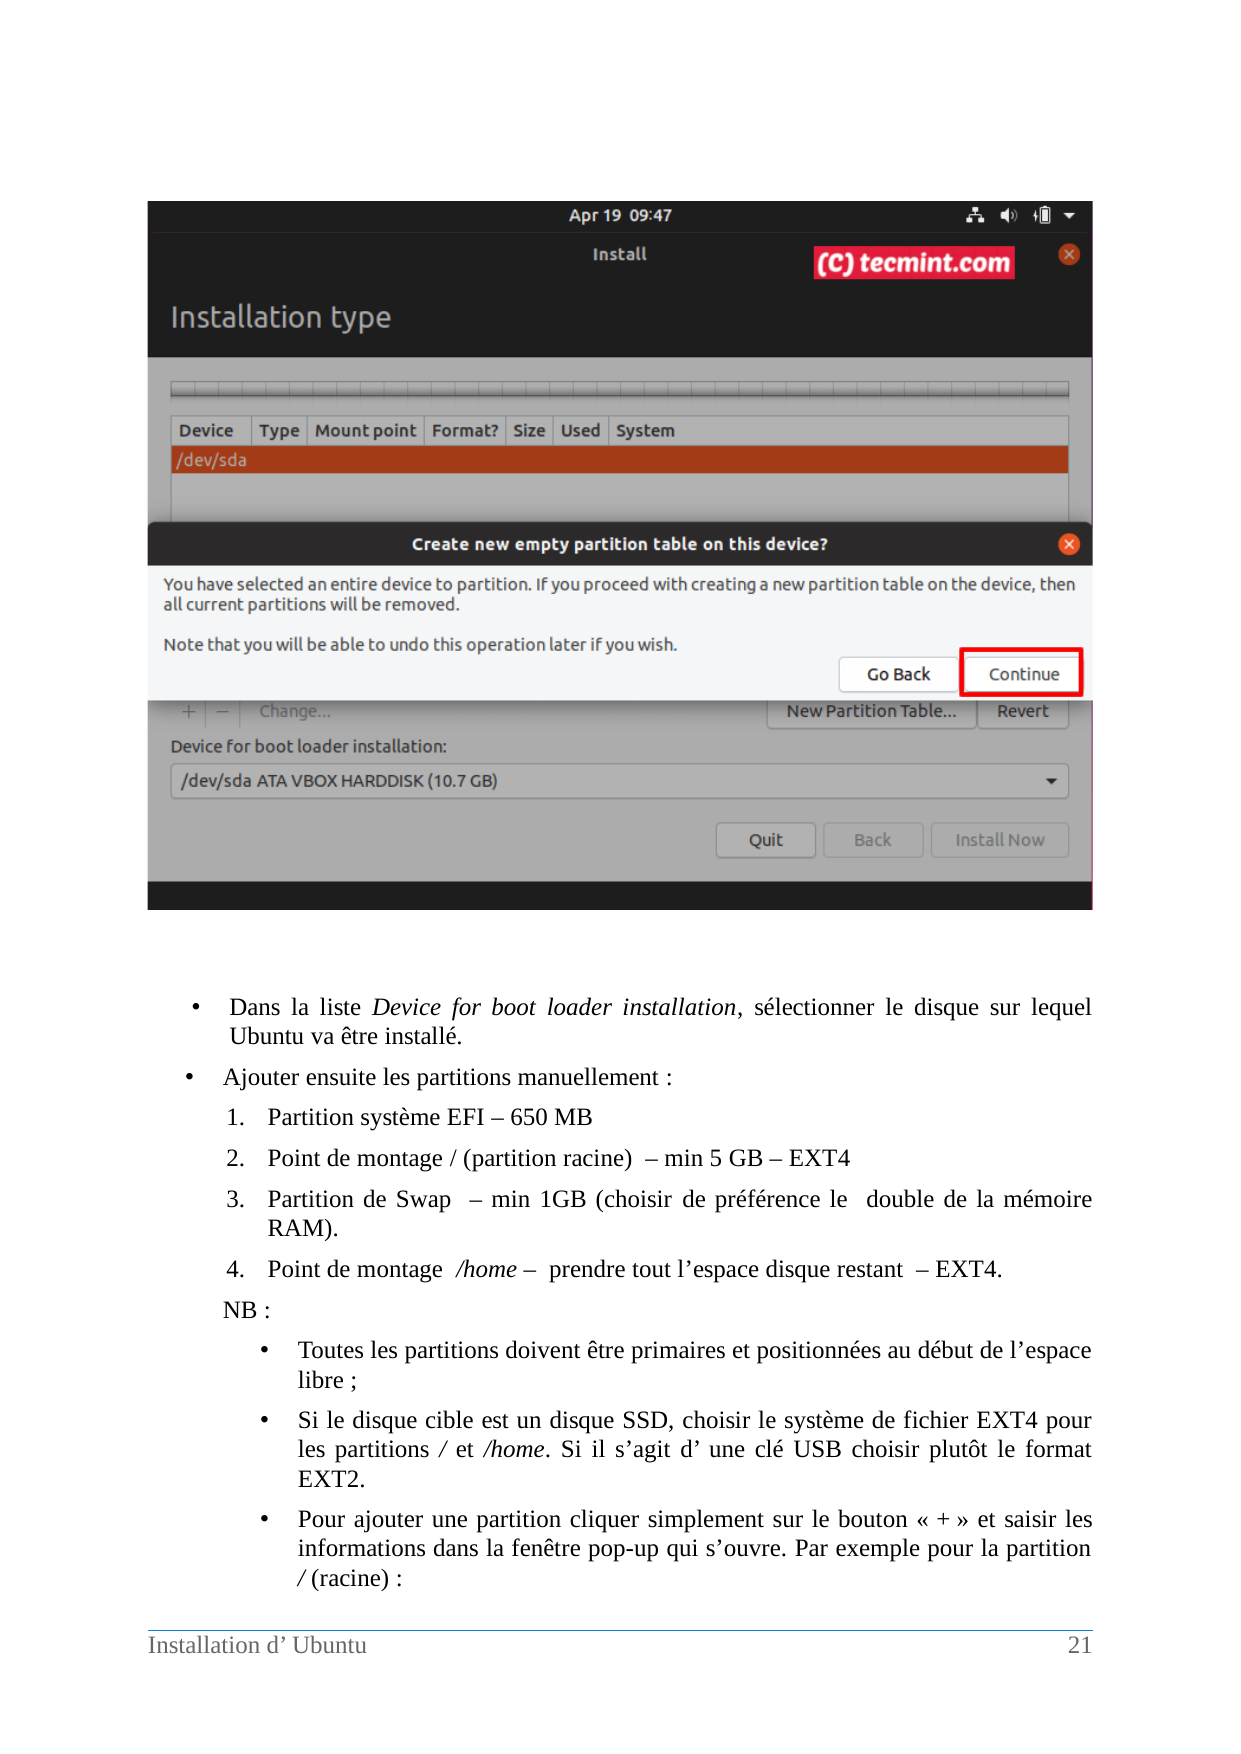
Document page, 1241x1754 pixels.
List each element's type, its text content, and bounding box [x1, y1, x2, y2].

list Si le disque cible est un disque SSD, choisir le système de fichier EXT4 pour les partitions / et /home. Si il s’agit d’ une clé USB choisir plutôt le format EXT2. [260, 1405, 1093, 1492]
list Pour ajouter une partition cliquer simplement sur le bouton « + » et saisir les informations dans la fenêtre pop-up qui s’ouvre. Par exemple pour la partition / (racine) : [260, 1504, 1093, 1591]
list Ajouter ensuite les partitions manuellement : [185, 1061, 1093, 1090]
picture [147, 201, 1093, 910]
list Partition de Swap – min 1GB (choisir de préférence le double de la mémoire RAM). [226, 1184, 1093, 1242]
text NB : [223, 1294, 1093, 1324]
list Toutes les partitions doivent être primaires et positionnées au début de l’espace libre ; [260, 1335, 1093, 1393]
list Dans la liste Device for boot loader installation, sélectionner le disque sur lequel Ubuntu va être installé. [192, 991, 1093, 1049]
list Point de montage / (partition racine) – min 5 GB – EXT4 [226, 1143, 1093, 1172]
list Point de montage /home – prendre tout l’espace disque restant – EXT4. [226, 1254, 1093, 1283]
list Partition système EFI – 650 MB [226, 1102, 1093, 1131]
